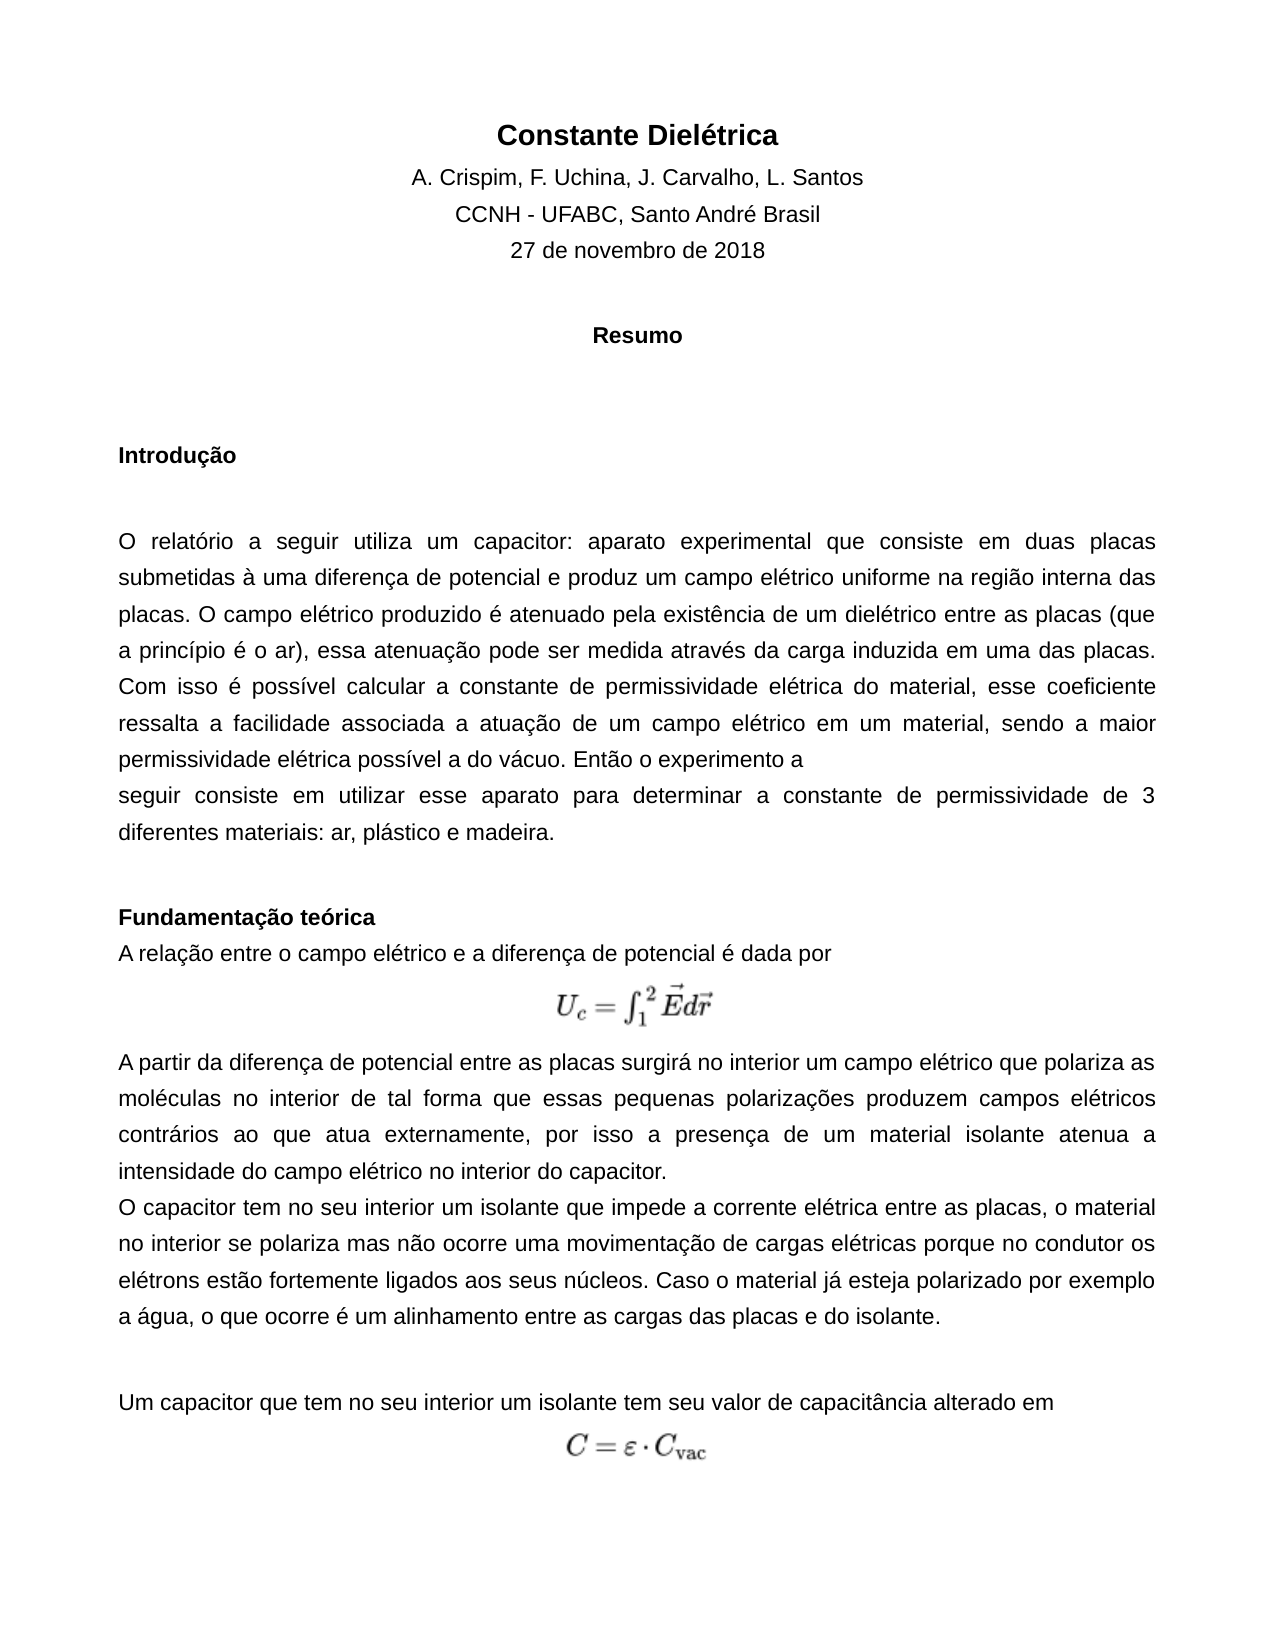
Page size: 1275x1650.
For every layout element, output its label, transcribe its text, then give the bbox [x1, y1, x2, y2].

text Fundamentação teórica [118, 904, 1157, 930]
text moléculas no interior de tal forma que essas pequenas polarizações produzem campos elétricos contrários ao que atua externamente, por isso a presença de um material isolante atenua a intensidade do campo elétrico no interior do capacitor. [118, 1085, 1157, 1184]
text seguir consiste em utilizar esse aparato para determinar a constante de permissividade de 3 diferentes materiais: ar, plástico e madeira. [118, 782, 1157, 845]
text O relatório a seguir utiliza um capacitor: aparato experimental que consiste em duas placas submetidas à uma diferença de potencial e produz um campo elétrico uniforme na região interna das placas. O campo elétrico produzido é atenuado pela existência de um dielétrico entre as placas (que a princípio é o ar), essa atenuação pode ser medida através da carga induzida em uma das placas. Com isso é possível calcular a constante de permissividade elétrica do material, esse coeficiente ressalta a facilidade associada a atuação de um campo elétrico em um material, sendo a maior permissividade elétrica possível a do vácuo. Então o experimento a [118, 528, 1157, 772]
picture [553, 1424, 722, 1474]
text O capacitor tem no seu interior um isolante que impede a corrente elétrica entre as placas, o material no interior se polariza mas não ocorre uma movimentação de cargas elétricas porque no condutor os elétrons estão fortemente ligados aos seus núcleos. Caso o material já esteja polarizado por exemplo a água, o que ocorre é um alinhamento entre as cargas das placas e do isolante. [118, 1194, 1157, 1329]
text Introdução [118, 442, 1157, 469]
text A relação entre o campo elétrico e a diferença de potencial é dada por [118, 940, 1157, 967]
text Um capacitor que tem no seu interior um isolante tem seu valor de capacitância alterado em [118, 1388, 1157, 1415]
text 27 de novembro de 2018 [118, 237, 1157, 263]
text A. Crispim, F. Uchina, J. Carvalho, L. Santos [118, 164, 1157, 191]
text Resumo [118, 322, 1157, 349]
text A partir da diferença de potencial entre as placas surgirá no interior um campo elétrico que polariza as [118, 1048, 1157, 1075]
text Constante Dielétrica [118, 118, 1157, 152]
picture [542, 976, 733, 1038]
text CCNH - UFABC, Santo André Brasil [118, 201, 1157, 227]
